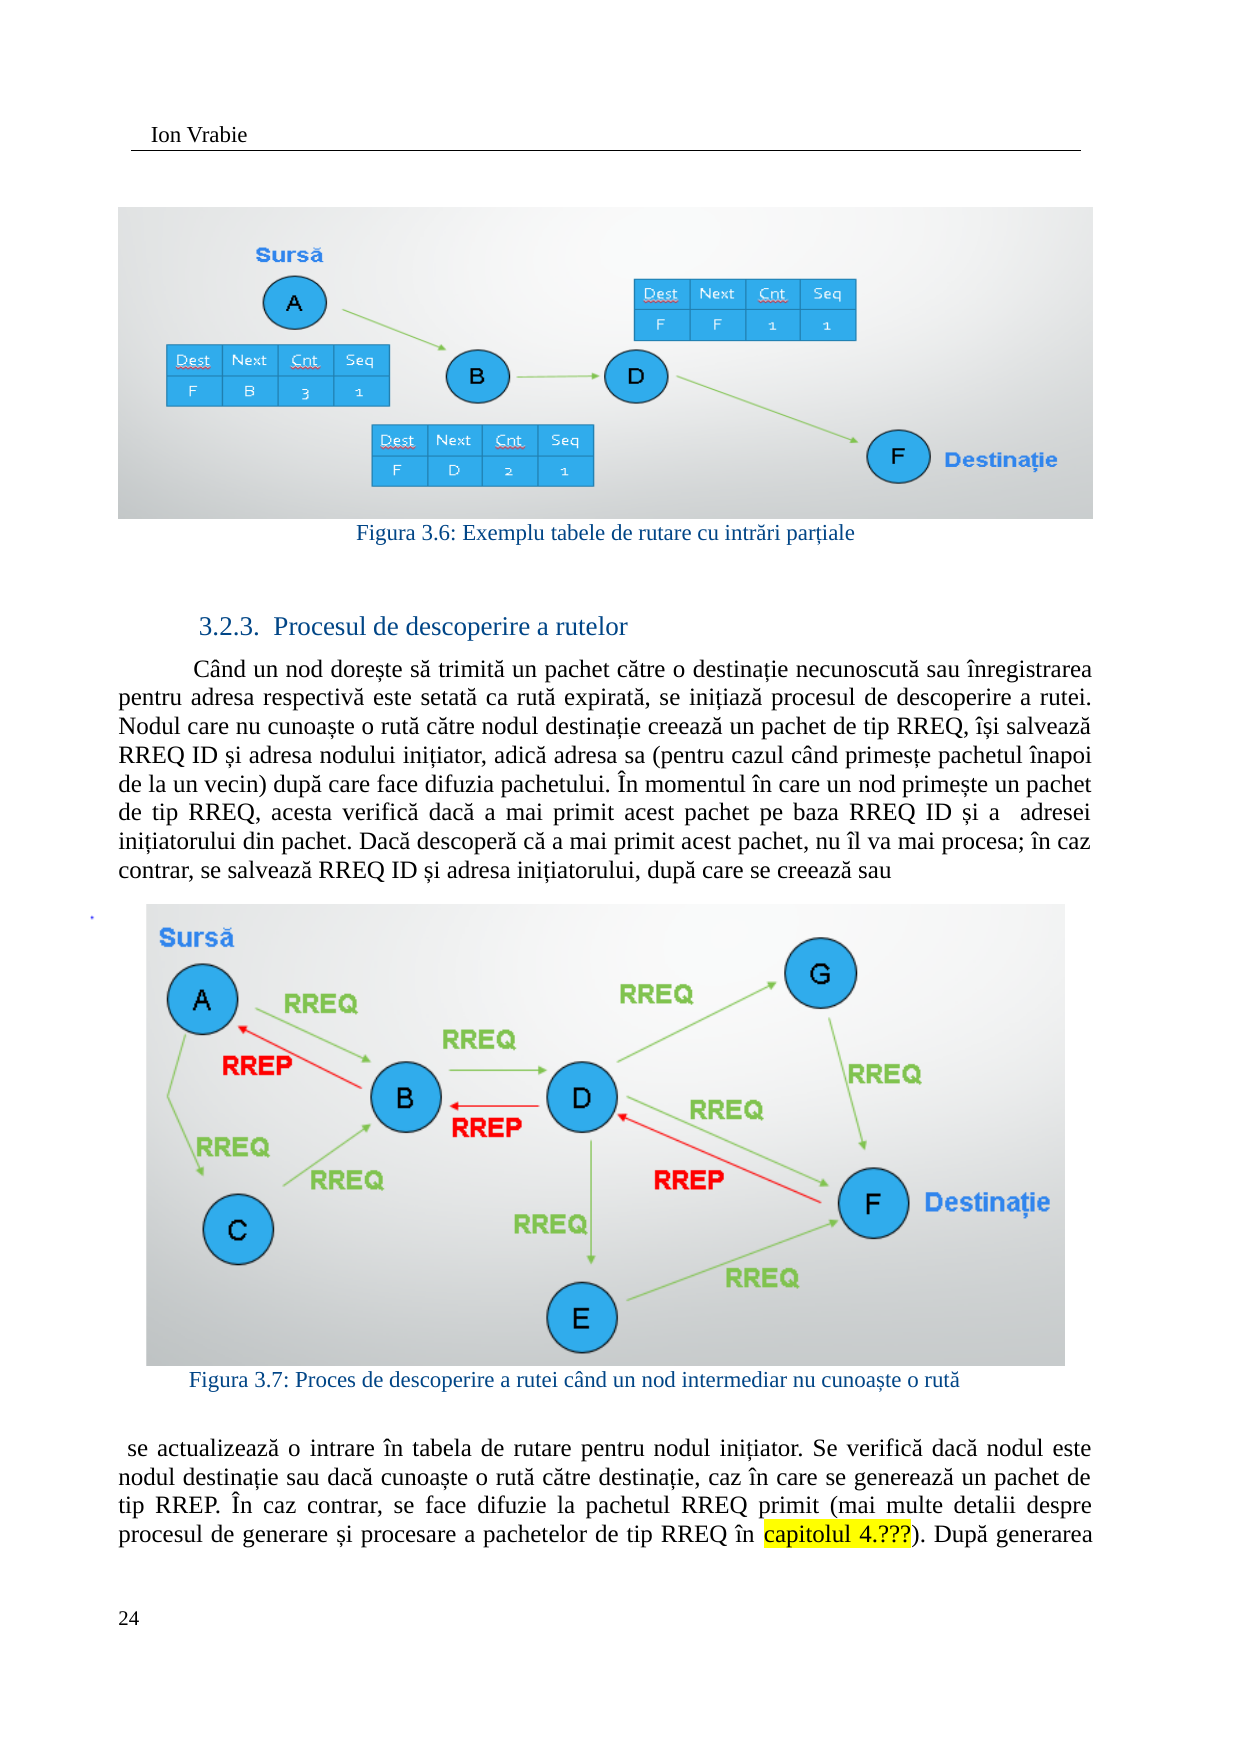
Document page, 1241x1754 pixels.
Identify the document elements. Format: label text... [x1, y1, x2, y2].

subtitle Procesul de descoperire a rutelor [192, 610, 1093, 641]
text Când un nod dorește să trimită un pachet către o destinație necunoscută sau înregistrarea pentru adresa respectivă este setată ca rută expirată, se inițiază procesul de descoperire a rutei. Nodul care nu cunoaște o rută către nodul destinație creează un pachet de tip RREQ, își salvează RREQ ID și adresa nodului inițiator, adică adresa sa (pentru cazul când primesțe pachetul înapoi de la un vecin) după care face difuzia pachetului. În momentul în care un nod primește un pachet de tip RREQ, acesta verifică dacă a mai primit acest pachet pe baza RREQ ID și a adresei inițiatorului din pachet. Dacă descoperă că a mai primit acest pachet, nu îl va mai procesa; în caz contrar, se salvează RREQ ID și adresa inițiatorului, după care se creează sau [118, 654, 1093, 884]
text Figura 3.7: Proces de descoperire a rutei când un nod intermediar nu cunoaște o rută [90, 1366, 1065, 1392]
picture [90, 904, 1065, 1366]
text Figura 3.6: Exemplu tabele de rutare cu intrări parțiale [118, 519, 1093, 545]
picture [118, 207, 1093, 519]
text se actualizează o intrare în tabela de rutare pentru nodul inițiator. Se verifică dacă nodul este nodul destinație sau dacă cunoaște o rută către destinație, caz în care se generează un pachet de tip RREP. În caz contrar, se face difuzie la pachetul RREQ primit (mai multe detalii despre procesul de generare și procesare a pachetelor de tip RREQ în capitolul 4.???). După generarea [118, 1433, 1093, 1548]
